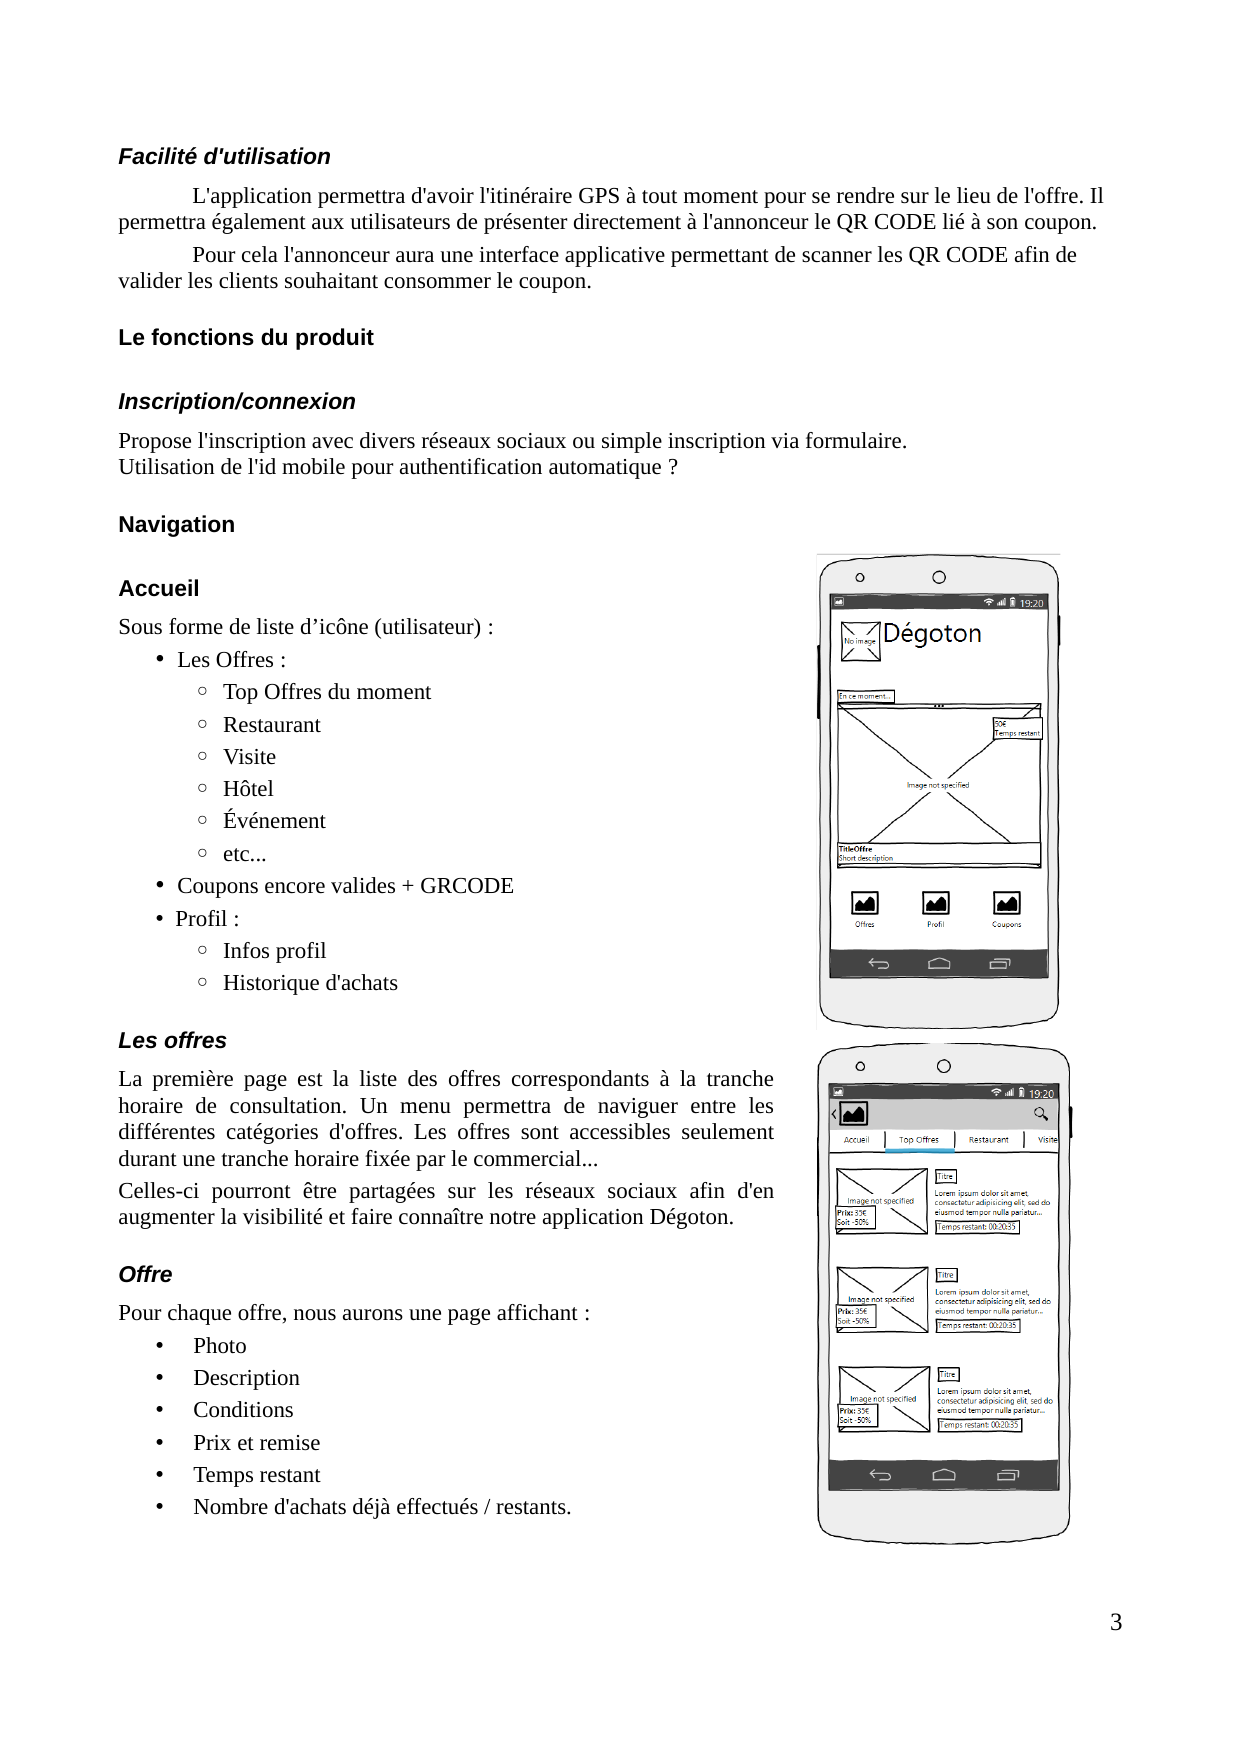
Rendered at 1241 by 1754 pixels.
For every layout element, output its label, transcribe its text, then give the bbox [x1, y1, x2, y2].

subtitle Pour chaque offre, nous aurons une page affichant : [118, 1299, 817, 1326]
text L'application permettra d'avoir l'itinéraire GPS à tout moment pour se rendre sur le lieu de l'offre. Il permettra également aux utilisateurs de présenter directement à l'annonceur le QR CODE lié à son coupon. [118, 182, 1122, 235]
subtitle Inscription/connexion [118, 388, 1122, 414]
subtitle [1073, 1396, 1122, 1423]
list etc... [193, 840, 816, 866]
list Historique d'achats [193, 969, 816, 996]
subtitle Facilité d'utilisation [118, 143, 1122, 169]
list [1061, 743, 1122, 769]
text La première page est la liste des offres correspondants à la tranche horaire de consultation. Un menu permettra de naviguer entre les différentes catégories d'offres. Les offres sont accessibles seulement durant une tranche horaire fixée par le commercial... [118, 1066, 817, 1171]
subtitle Temps restant [156, 1461, 817, 1487]
subtitle Prix et remise [156, 1428, 817, 1455]
list [1061, 678, 1122, 705]
list [1061, 937, 1122, 963]
subtitle Nombre d'achats déjà effectués / restants. [156, 1493, 817, 1519]
list Infos profil [193, 937, 816, 963]
subtitle [1073, 1461, 1122, 1487]
list [1061, 905, 1122, 931]
subtitle Les offres [118, 1027, 1122, 1053]
list [1061, 807, 1122, 834]
subtitle [1073, 1332, 1122, 1358]
subtitle Navigation [118, 511, 1122, 537]
text Sous forme de liste d’icône (utilisateur) : [118, 613, 816, 640]
list [1061, 969, 1122, 996]
list Visite [193, 743, 816, 769]
subtitle [1073, 1493, 1122, 1519]
subtitle Conditions [156, 1396, 817, 1423]
list [1061, 840, 1122, 866]
subtitle [1061, 574, 1122, 601]
list [1061, 646, 1122, 672]
list Coupons encore valides + GRCODE [156, 872, 816, 899]
text Celles-ci pourront être partagées sur les réseaux sociaux afin d'en augmenter la visibilité et faire connaître notre application Dégoton. [118, 1177, 817, 1229]
picture [817, 1043, 1073, 1546]
subtitle Accueil [118, 574, 816, 601]
subtitle Photo [156, 1332, 817, 1358]
list [1061, 872, 1122, 899]
subtitle [1073, 1364, 1122, 1390]
list Événement [193, 807, 816, 834]
subtitle Le fonctions du produit [118, 324, 1122, 351]
list Restaurant [193, 711, 816, 737]
subtitle Offre [118, 1261, 817, 1287]
subtitle [1073, 1261, 1122, 1287]
list [1061, 775, 1122, 802]
text Propose l'inscription avec divers réseaux sociaux ou simple inscription via formulaire. Utilisation de l'id mobile pour authentification automatique ? [118, 427, 1122, 480]
list [1061, 711, 1122, 737]
text [1061, 613, 1122, 640]
subtitle [1073, 1299, 1122, 1326]
list Top Offres du moment [193, 678, 816, 705]
list Profil : [156, 905, 816, 931]
picture [816, 553, 1061, 1030]
list Hôtel [193, 775, 816, 802]
list Les Offres : [156, 646, 816, 672]
subtitle [1073, 1428, 1122, 1455]
subtitle Description [156, 1364, 817, 1390]
text Pour cela l'annonceur aura une interface applicative permettant de scanner les QR CODE afin de valider les clients souhaitant consommer le coupon. [118, 241, 1122, 293]
